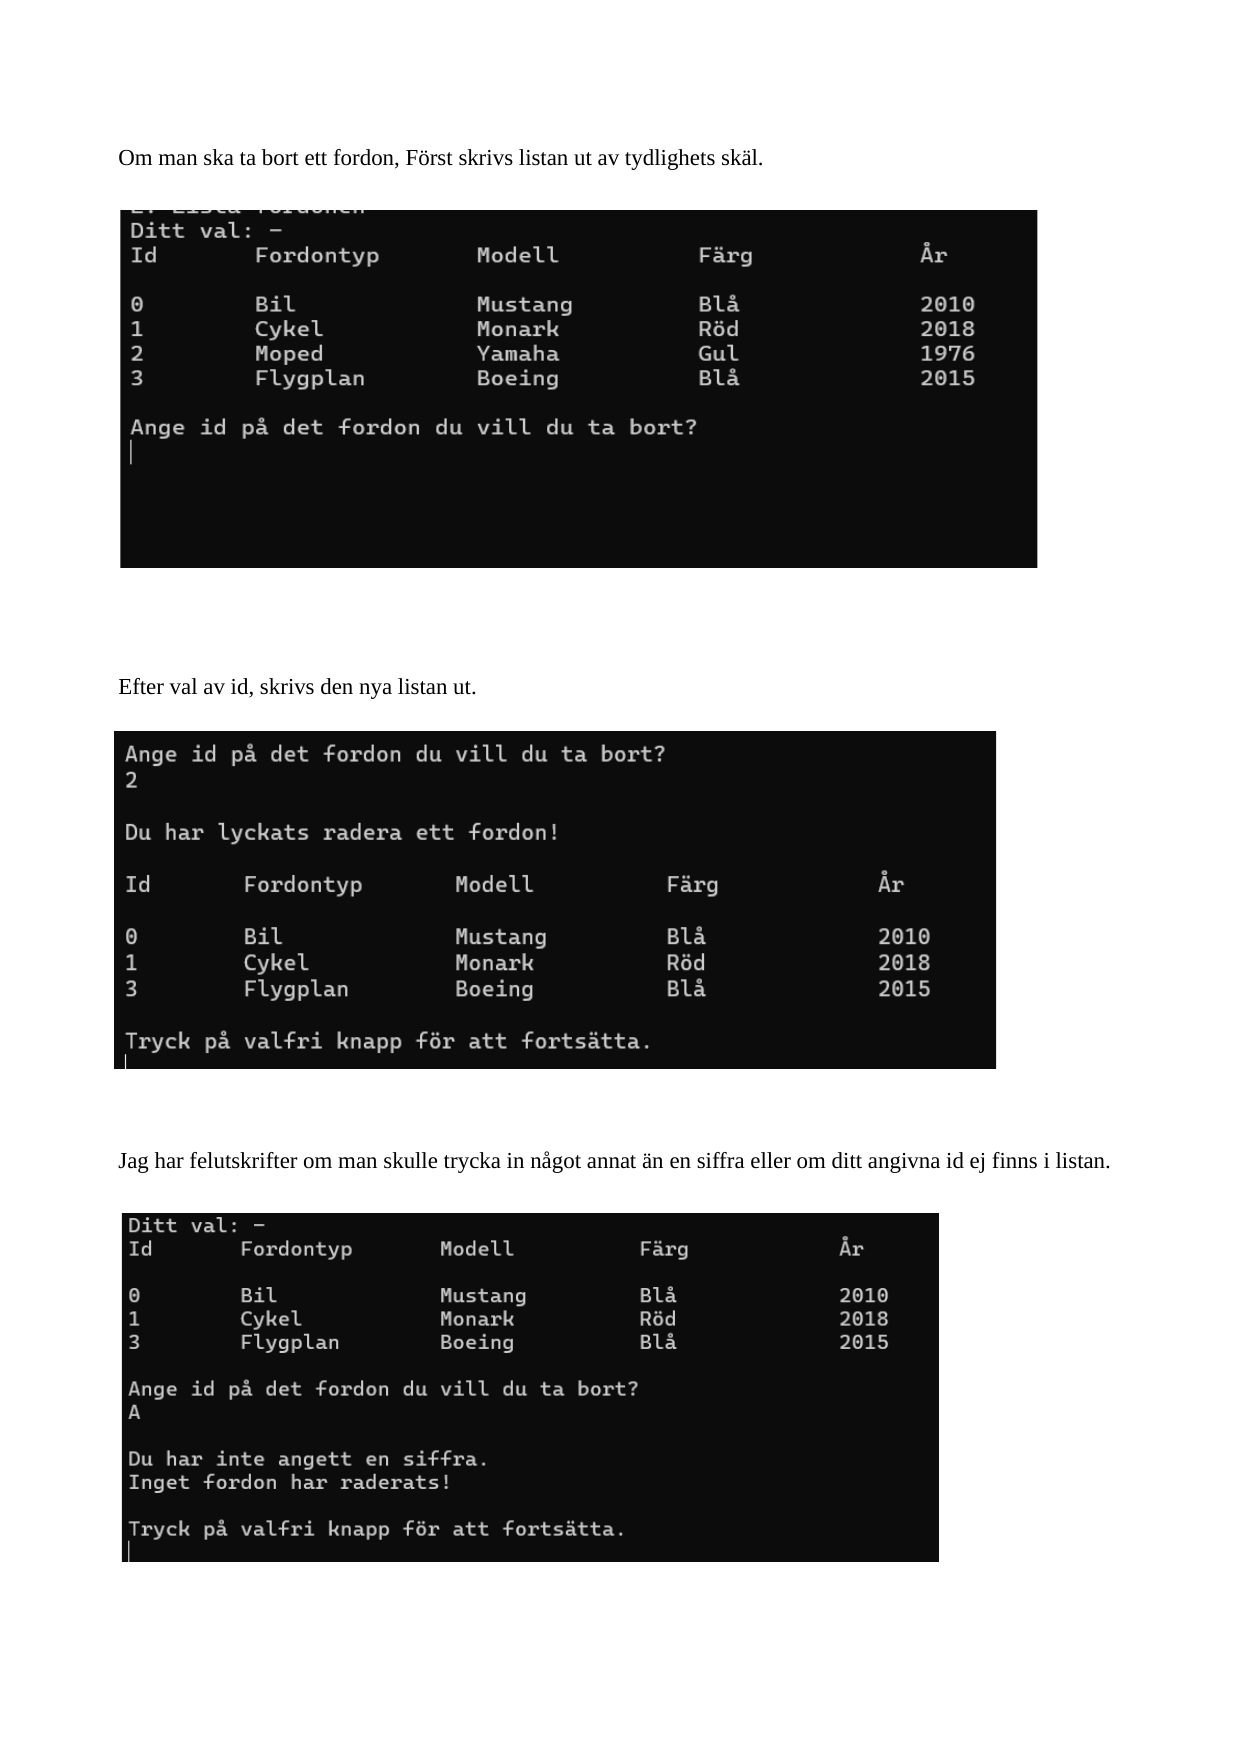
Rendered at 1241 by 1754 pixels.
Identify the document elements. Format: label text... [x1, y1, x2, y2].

picture [120, 210, 1038, 568]
picture [121, 1213, 939, 1562]
picture [114, 731, 997, 1069]
text Efter val av id, skrivs den nya listan ut. [118, 673, 1122, 699]
text Om man ska ta bort ett fordon, Först skrivs listan ut av tydlighets skäl. [118, 144, 1122, 171]
text Jag har felutskrifter om man skulle trycka in något annat än en siffra eller om ditt angivna id ej finns i listan. [118, 1147, 1122, 1173]
